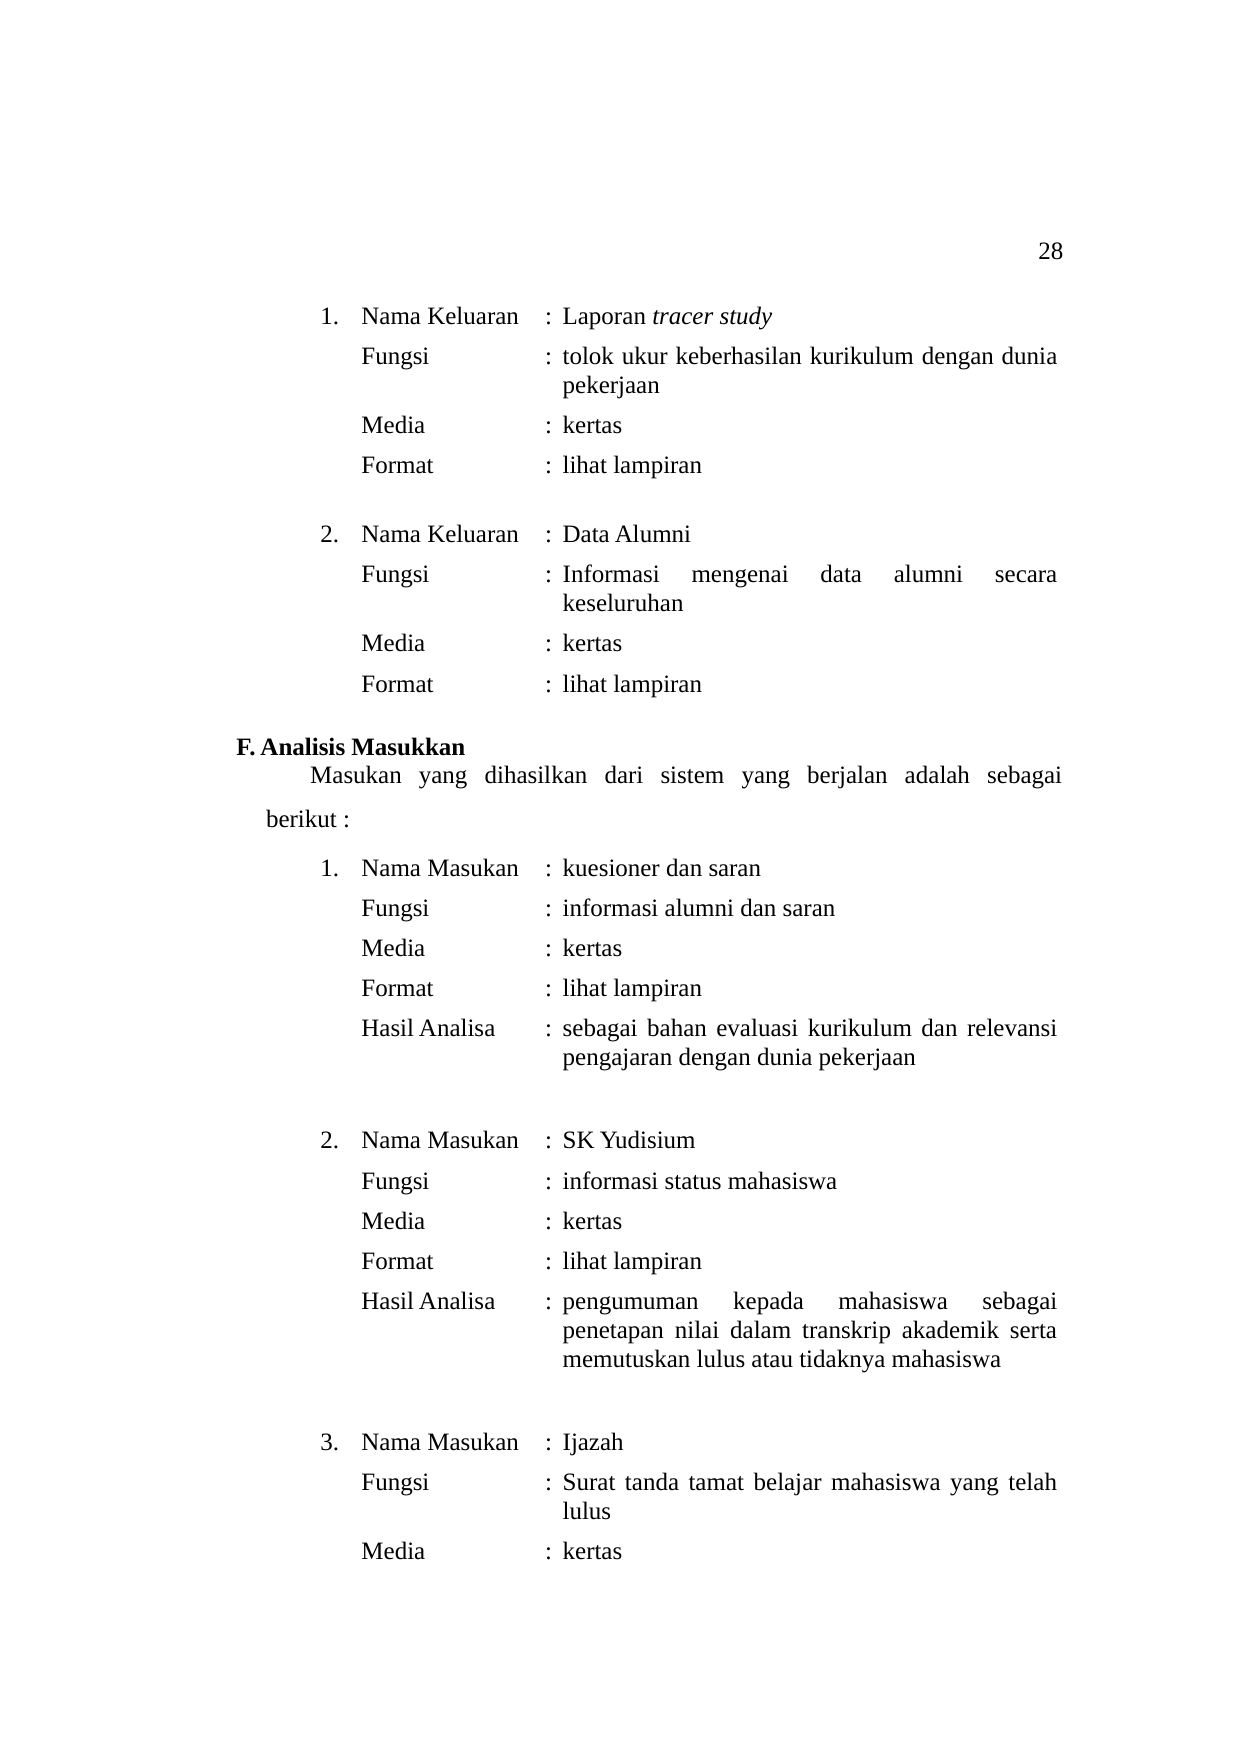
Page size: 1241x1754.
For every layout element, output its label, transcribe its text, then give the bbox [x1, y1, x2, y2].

table_cell [315, 968, 356, 1008]
table_cell [315, 1160, 356, 1200]
table_header kuesioner dan saran [557, 847, 1063, 887]
table_cell : [539, 335, 557, 404]
table_cell [315, 554, 356, 623]
table_cell : [539, 1240, 557, 1281]
table_header 1. [315, 847, 356, 887]
text Masukan yang dihasilkan dari sistem yang berjalan adalah sebagai berikut : [266, 761, 1063, 832]
table_cell Media [356, 404, 539, 444]
table_cell : [539, 623, 557, 663]
table_header Nama Keluaran [356, 514, 539, 554]
table_cell kertas [557, 1200, 1063, 1240]
table_cell : [539, 927, 557, 967]
table_cell informasi status mahasiswa [557, 1160, 1063, 1200]
table_cell : [539, 968, 557, 1008]
table_cell : [539, 663, 557, 703]
table_cell Format [356, 663, 539, 703]
table_cell Fungsi [356, 554, 539, 623]
table_cell [315, 887, 356, 927]
table_cell [315, 1200, 356, 1240]
table_cell [315, 404, 356, 444]
table_header Nama Masukan [356, 1421, 539, 1462]
table_header Nama Masukan [356, 847, 539, 887]
table_header Nama Keluaran [356, 295, 539, 335]
table_header 3. [315, 1421, 356, 1462]
table_cell sebagai bahan evaluasi kurikulum dan relevansi pengajaran dengan dunia pekerjaan [557, 1008, 1063, 1077]
table_header Laporan tracer study [557, 295, 1063, 335]
table_cell Informasi mengenai data alumni secara keseluruhan [557, 554, 1063, 623]
table_cell [315, 445, 356, 485]
table_cell : [539, 554, 557, 623]
table_cell Format [356, 445, 539, 485]
table_cell pengumuman kepada mahasiswa sebagai penetapan nilai dalam transkrip akademik serta memutuskan lulus atau tidaknya mahasiswa [557, 1281, 1063, 1378]
table_cell informasi alumni dan saran [557, 887, 1063, 927]
table_cell [315, 1531, 356, 1571]
table_cell : [539, 1160, 557, 1200]
table_header Data Alumni [557, 514, 1063, 554]
table_cell : [539, 887, 557, 927]
table_header SK Yudisium [557, 1120, 1063, 1160]
table_cell kertas [557, 623, 1063, 663]
table_cell [315, 335, 356, 404]
table_cell Fungsi [356, 1462, 539, 1531]
table_header 2. [315, 1120, 356, 1160]
table_cell lihat lampiran [557, 1240, 1063, 1281]
table_cell lihat lampiran [557, 663, 1063, 703]
table_cell : [539, 445, 557, 485]
table_cell [315, 1240, 356, 1281]
table_header 1. [315, 295, 356, 335]
table_cell Fungsi [356, 335, 539, 404]
table_cell Fungsi [356, 887, 539, 927]
table_header : [539, 1120, 557, 1160]
table_cell : [539, 1008, 557, 1077]
table_header : [539, 1421, 557, 1462]
table_cell [315, 1008, 356, 1077]
table_cell kertas [557, 927, 1063, 967]
table_cell Format [356, 968, 539, 1008]
text F. Analisis Masukkan [236, 732, 1063, 761]
table_cell Media [356, 623, 539, 663]
table_cell [315, 623, 356, 663]
table_cell [315, 1462, 356, 1531]
table_cell kertas [557, 404, 1063, 444]
table_cell : [539, 1531, 557, 1571]
table_cell kertas [557, 1531, 1063, 1571]
table_cell Hasil Analisa [356, 1281, 539, 1378]
table_header Nama Masukan [356, 1120, 539, 1160]
table_cell Media [356, 1200, 539, 1240]
table_cell : [539, 1200, 557, 1240]
table_cell Hasil Analisa [356, 1008, 539, 1077]
table_cell [315, 1281, 356, 1378]
table_cell : [539, 1281, 557, 1378]
table_cell : [539, 404, 557, 444]
table_header : [539, 295, 557, 335]
table_cell Format [356, 1240, 539, 1281]
table_cell lihat lampiran [557, 968, 1063, 1008]
table_cell : [539, 1462, 557, 1531]
table_cell [315, 663, 356, 703]
table_cell Media [356, 1531, 539, 1571]
table_header Ijazah [557, 1421, 1063, 1462]
table_header 2. [315, 514, 356, 554]
table_cell [315, 927, 356, 967]
table_header : [539, 514, 557, 554]
table_header : [539, 847, 557, 887]
table_cell tolok ukur keberhasilan kurikulum dengan dunia pekerjaan [557, 335, 1063, 404]
table_cell Surat tanda tamat belajar mahasiswa yang telah lulus [557, 1462, 1063, 1531]
table_cell Fungsi [356, 1160, 539, 1200]
table_cell Media [356, 927, 539, 967]
table_cell lihat lampiran [557, 445, 1063, 485]
